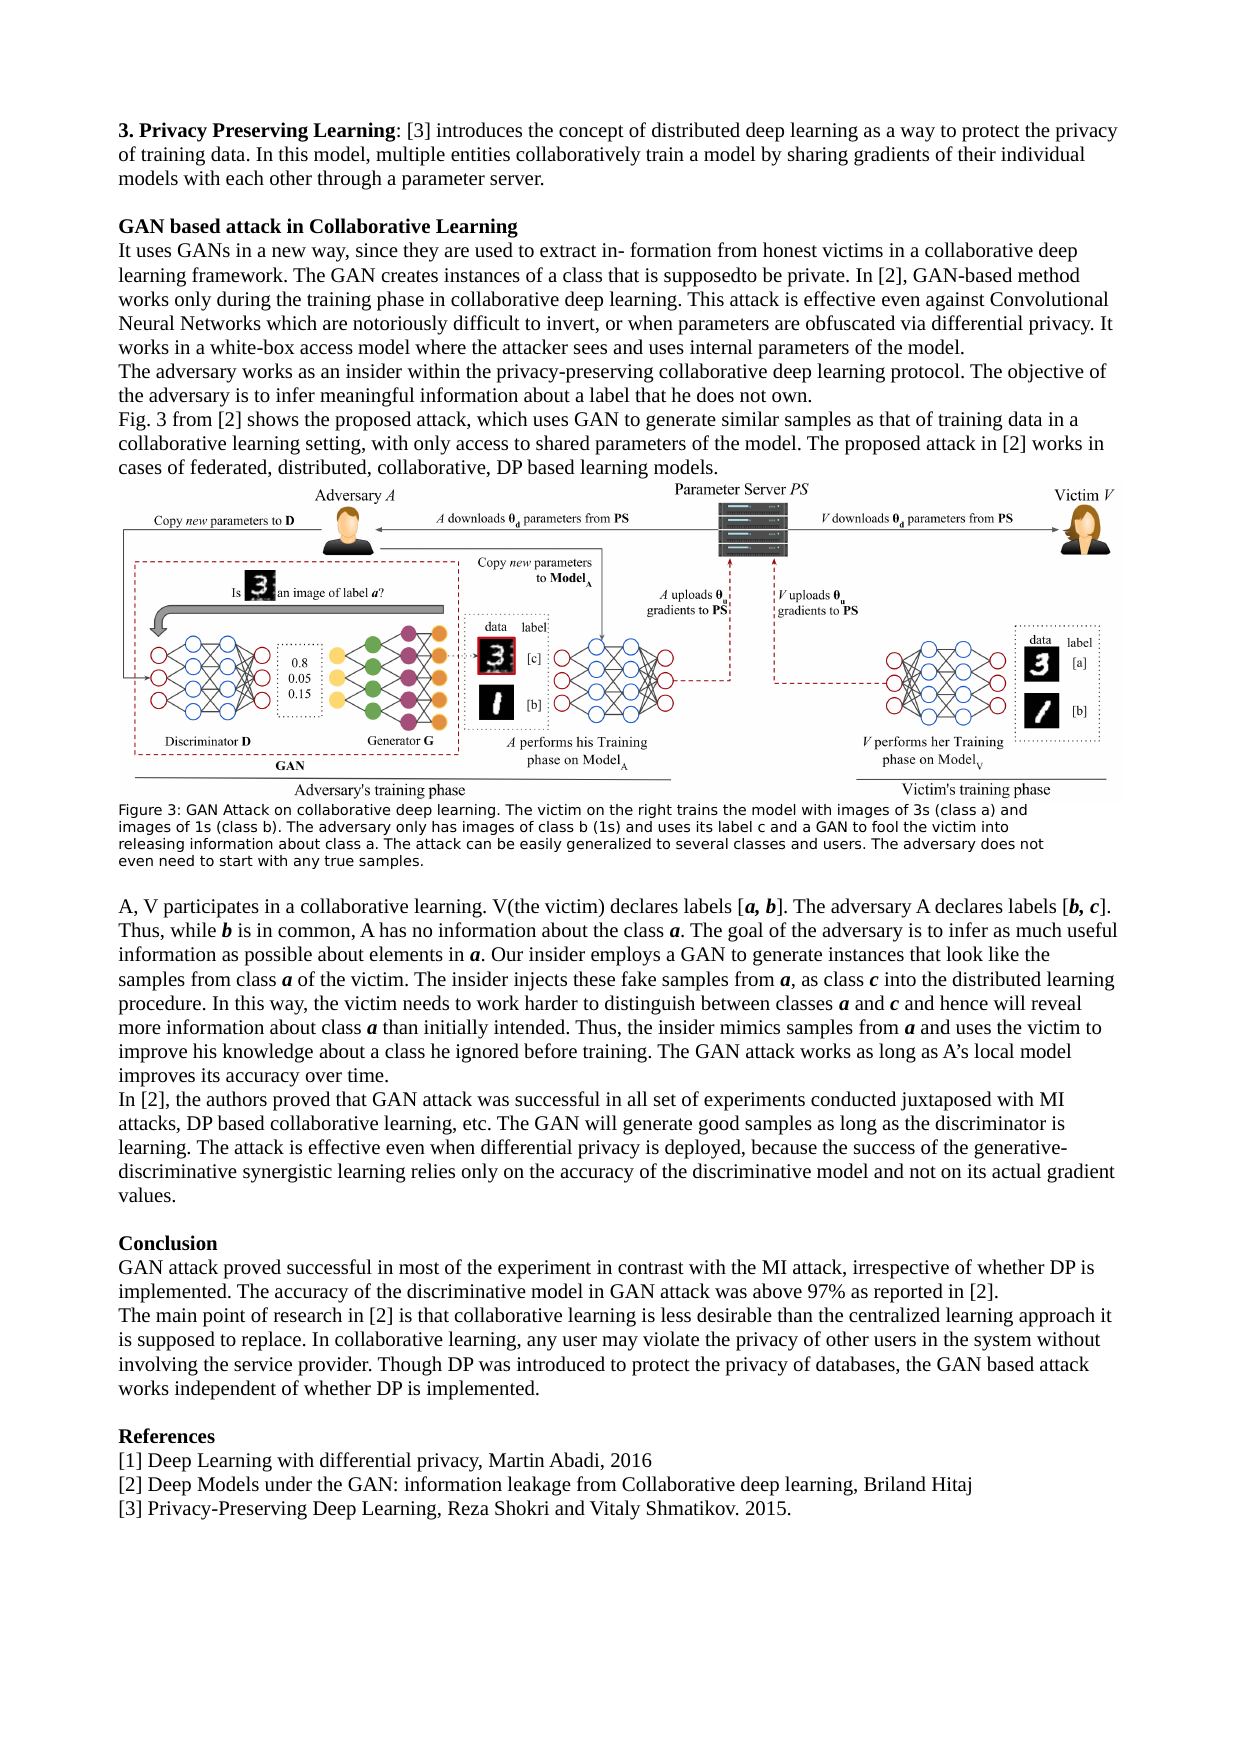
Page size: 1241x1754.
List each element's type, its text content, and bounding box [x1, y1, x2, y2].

text GAN based attack in Collaborative Learning [118, 214, 1122, 238]
text References [118, 1424, 1122, 1448]
text images of 1s (class b). The adversary only has images of class b (1s) and uses its label c and a GAN to fool the victim into [118, 819, 1122, 836]
text even need to start with any true samples. [118, 853, 1122, 870]
text It uses GANs in a new way, since they are used to extract in- formation from honest victims in a collaborative deep learning framework. The GAN creates instances of a class that is supposedto be private. In [2], GAN-based method works only during the training phase in collaborative deep learning. This attack is effective even against Convolutional Neural Networks which are notoriously difficult to invert, or when parameters are obfuscated via differential privacy. It works in a white-box access model where the attacker sees and uses internal parameters of the model. [118, 238, 1122, 359]
text releasing information about class a. The attack can be easily generalized to several classes and users. The adversary does not [118, 836, 1122, 853]
text The main point of research in [2] is that collaborative learning is less desirable than the centralized learning approach it is supposed to replace. In collaborative learning, any user may violate the privacy of other users in the system without involving the service provider. Though DP was introduced to protect the privacy of databases, the GAN based attack works independent of whether DP is implemented. [118, 1303, 1122, 1399]
picture [118, 479, 1123, 803]
text [1] Deep Learning with differential privacy, Martin Abadi, 2016 [118, 1448, 1122, 1472]
text Conclusion [118, 1231, 1122, 1255]
text In [2], the authors proved that GAN attack was successful in all set of experiments conducted juxtaposed with MI attacks, DP based collaborative learning, etc. The GAN will generate good samples as long as the discriminator is learning. The attack is effective even when differential privacy is deployed, because the success of the generative-discriminative synergistic learning relies only on the accuracy of the discriminative model and not on its actual gradient values. [118, 1087, 1122, 1207]
text The adversary works as an insider within the privacy-preserving collaborative deep learning protocol. The objective of the adversary is to infer meaningful information about a label that he does not own. [118, 359, 1122, 407]
text Fig. 3 from [2] shows the proposed attack, which uses GAN to generate similar samples as that of training data in a collaborative learning setting, with only access to shared parameters of the model. The proposed attack in [2] works in cases of federated, distributed, collaborative, DP based learning models. [118, 407, 1122, 479]
text 3. Privacy Preserving Learning: [3] introduces the concept of distributed deep learning as a way to protect the privacy of training data. In this model, multiple entities collaboratively train a model by sharing gradients of their individual models with each other through a parameter server. [118, 118, 1122, 190]
text A, V participates in a collaborative learning. V(the victim) declares labels [a, b]. The adversary A declares labels [b, c]. Thus, while b is in common, A has no information about the class a. The goal of the adversary is to infer as much useful information as possible about elements in a. Our insider employs a GAN to generate instances that look like the samples from class a of the victim. The insider injects these fake samples from a, as class c into the distributed learning procedure. In this way, the victim needs to work harder to distinguish between classes a and c and hence will reveal more information about class a than initially intended. Thus, the insider mimics samples from a and uses the victim to improve his knowledge about a class he ignored before training. The GAN attack works as long as A’s local model improves its accuracy over time. [118, 894, 1122, 1087]
text Figure 3: GAN Attack on collaborative deep learning. The victim on the right trains the model with images of 3s (class a) and [118, 803, 1122, 819]
text GAN attack proved successful in most of the experiment in contrast with the MI attack, irrespective of whether DP is implemented. The accuracy of the discriminative model in GAN attack was above 97% as reported in [2]. [118, 1255, 1122, 1303]
text [3] Privacy-Preserving Deep Learning, Reza Shokri and Vitaly Shmatikov. 2015. [118, 1496, 1122, 1520]
text [2] Deep Models under the GAN: information leakage from Collaborative deep learning, Briland Hitaj [118, 1472, 1122, 1496]
